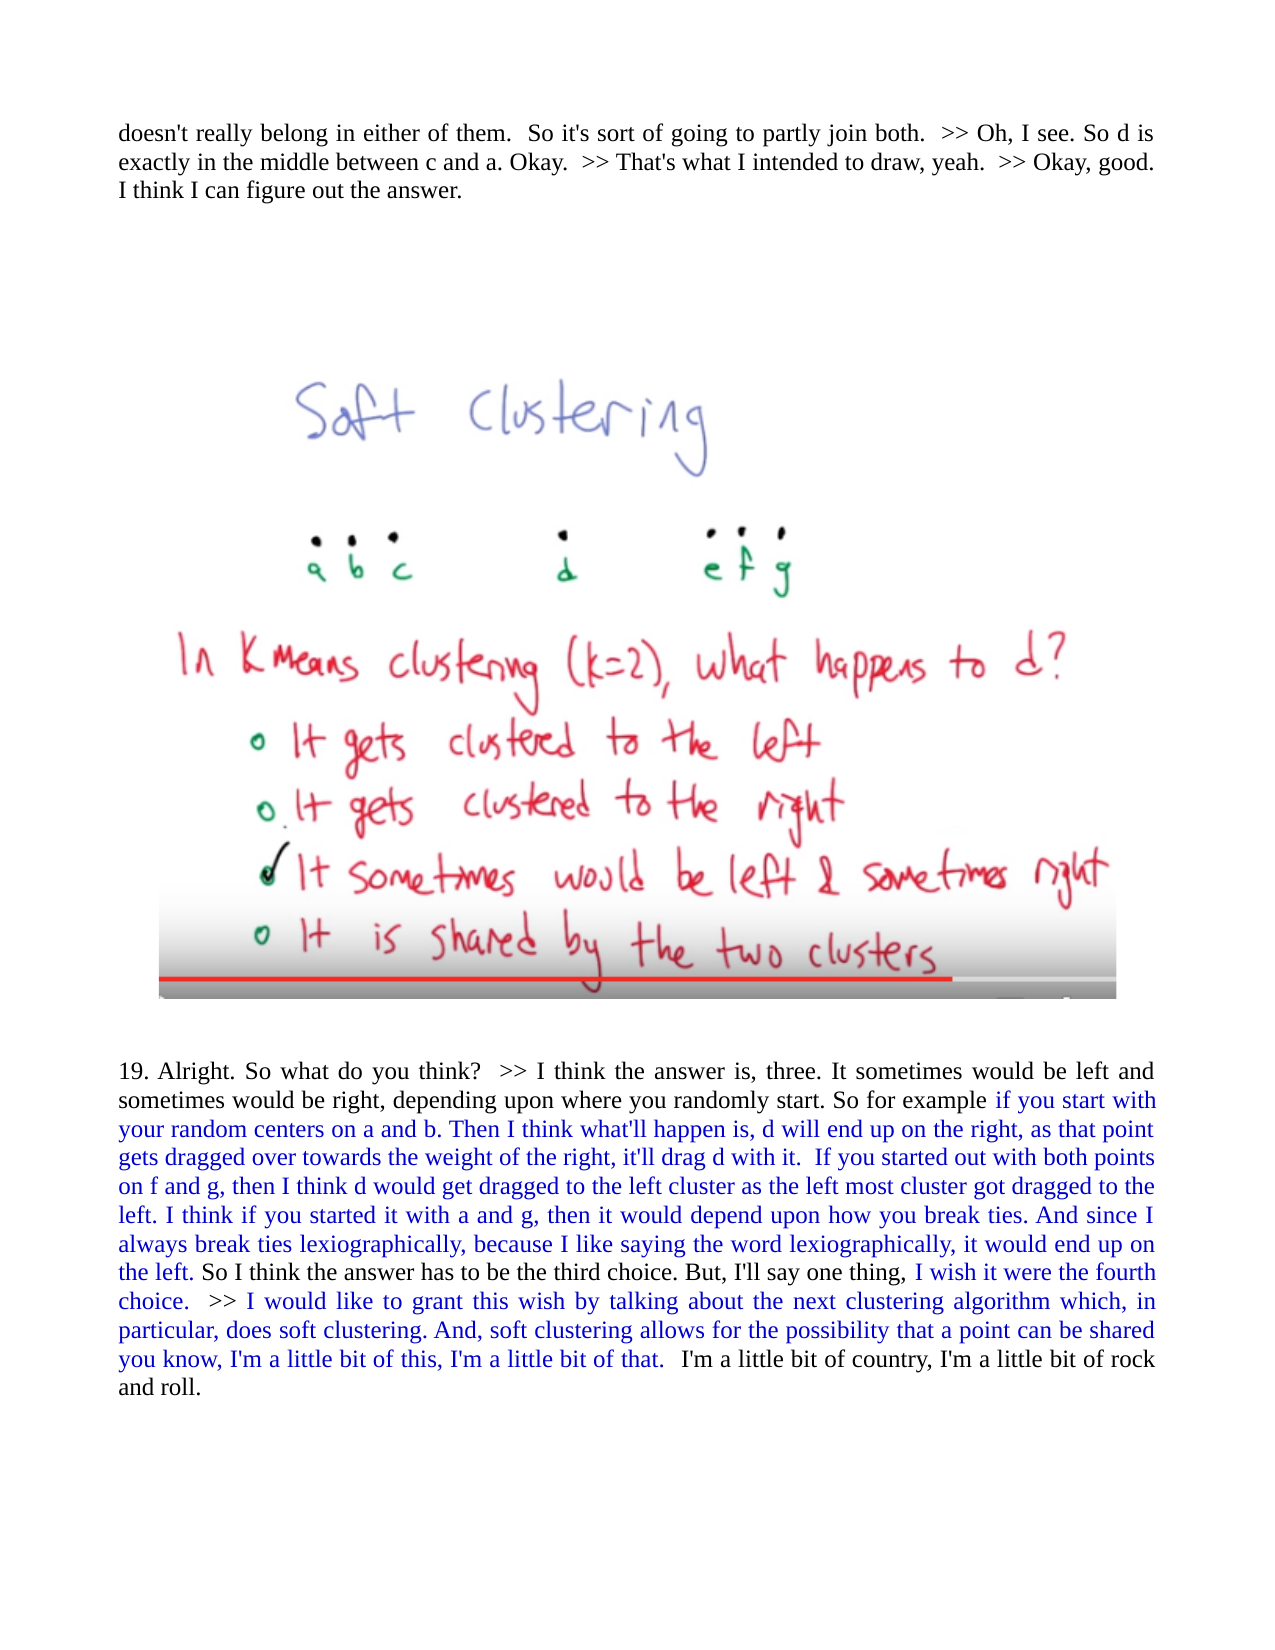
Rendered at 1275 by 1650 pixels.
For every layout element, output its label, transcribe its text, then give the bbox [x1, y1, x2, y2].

text doesn't really belong in either of them. So it's sort of going to partly join both. >> Oh, I see. So d is exactly in the middle between c and a. Okay. >> That's what I intended to draw, yeah. >> Okay, good. I think I can figure out the answer. [118, 118, 1157, 204]
text 19. Alright. So what do you think? >> I think the answer is, three. It sometimes would be left and sometimes would be right, depending upon where you randomly start. So for example if you start with your random centers on a and b. Then I think what'll happen is, d will end up on the right, as that point gets dragged over towards the weight of the right, it'll drag d with it. If you started out with both points on f and g, then I think d would get dragged to the left cluster as the left most cluster got dragged to the left. I think if you started it with a and g, then it would depend upon how you break ties. And since I always break ties lexiographically, because I like saying the word lexiographically, it would end up on the left. So I think the answer has to be the third choice. But, I'll say one thing, I wish it were the fourth choice. >> I would like to grant this wish by talking about the next clustering algorithm which, in particular, does soft clustering. And, soft clustering allows for the possibility that a point can be shared you know, I'm a little bit of this, I'm a little bit of that. I'm a little bit of country, I'm a little bit of rock and roll. [118, 1056, 1157, 1401]
picture [158, 376, 1117, 999]
